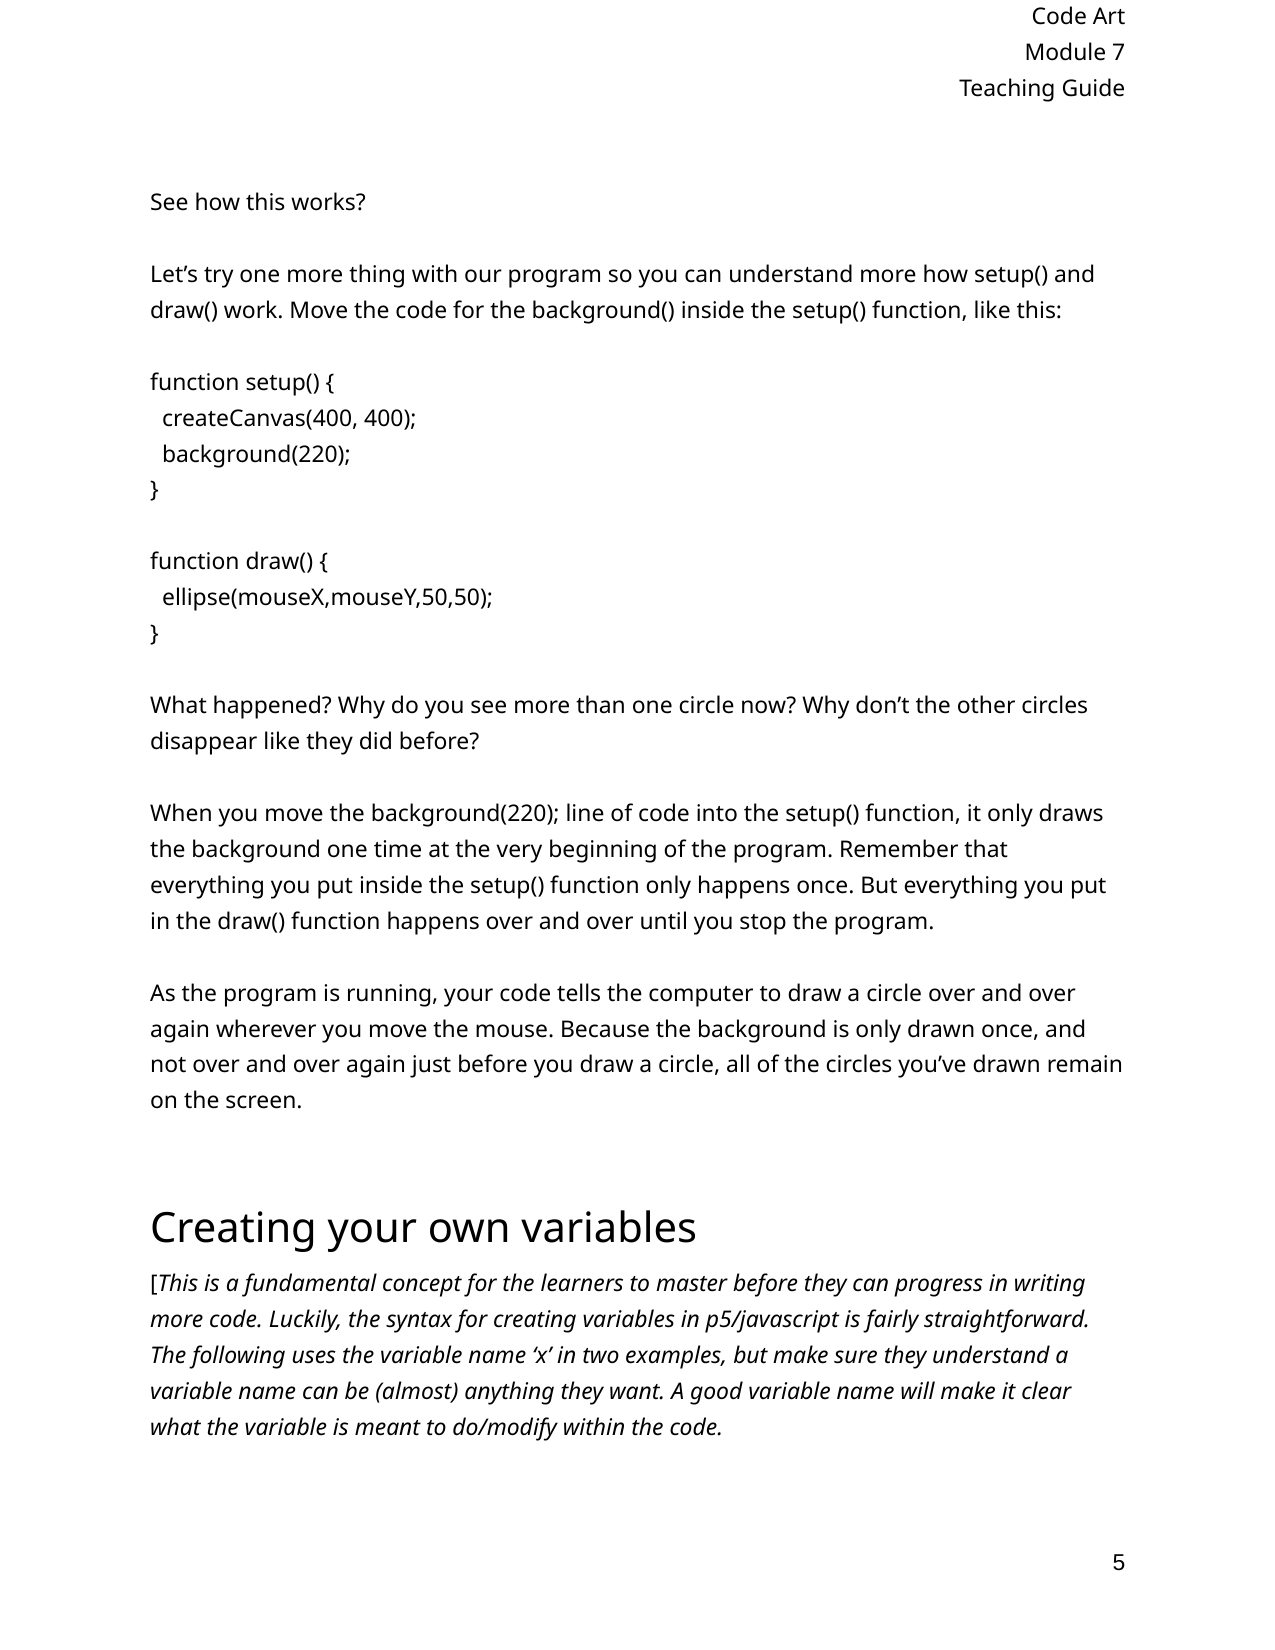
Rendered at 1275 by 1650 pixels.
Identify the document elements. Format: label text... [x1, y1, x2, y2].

text Let’s try one more thing with our program so you can understand more how setup() and draw() work. Move the code for the background() inside the setup() function, like this: [150, 258, 1125, 325]
text As the program is running, your code tells the computer to draw a circle over and over again wherever you move the mouse. Because the background is only drawn once, and not over and over again just before you draw a circle, all of the circles you’ve drawn remain on the screen. [150, 977, 1125, 1116]
text When you move the background(220); line of code into the setup() function, it only draws the background one time at the very beginning of the program. Remember that everything you put inside the setup() function only happens once. But everything you put in the draw() function happens over and over until you stop the program. [150, 797, 1125, 936]
text See how this works? [150, 186, 1125, 217]
subtitle Creating your own variables [150, 1198, 1125, 1255]
text function draw() { [150, 545, 1125, 577]
text What happened? Why do you see more than one circle now? Why don’t the other circles disappear like they did before? [150, 689, 1125, 756]
text createCanvas(400, 400); [150, 402, 1125, 433]
text background(220); [150, 437, 1125, 469]
text } [150, 473, 1125, 505]
text [This is a fundamental concept for the learners to master before they can progress in writing more code. Luckily, the syntax for creating variables in p5/javascript is fairly straightforward. The following uses the variable name ‘x’ in two examples, but make sure they understand a variable name can be (almost) anything they want. A good variable name will make it clear what the variable is meant to do/modify within the code. [150, 1267, 1125, 1442]
text function setup() { [150, 366, 1125, 397]
text } [150, 617, 1125, 648]
text ellipse(mouseX,mouseY,50,50); [150, 581, 1125, 612]
